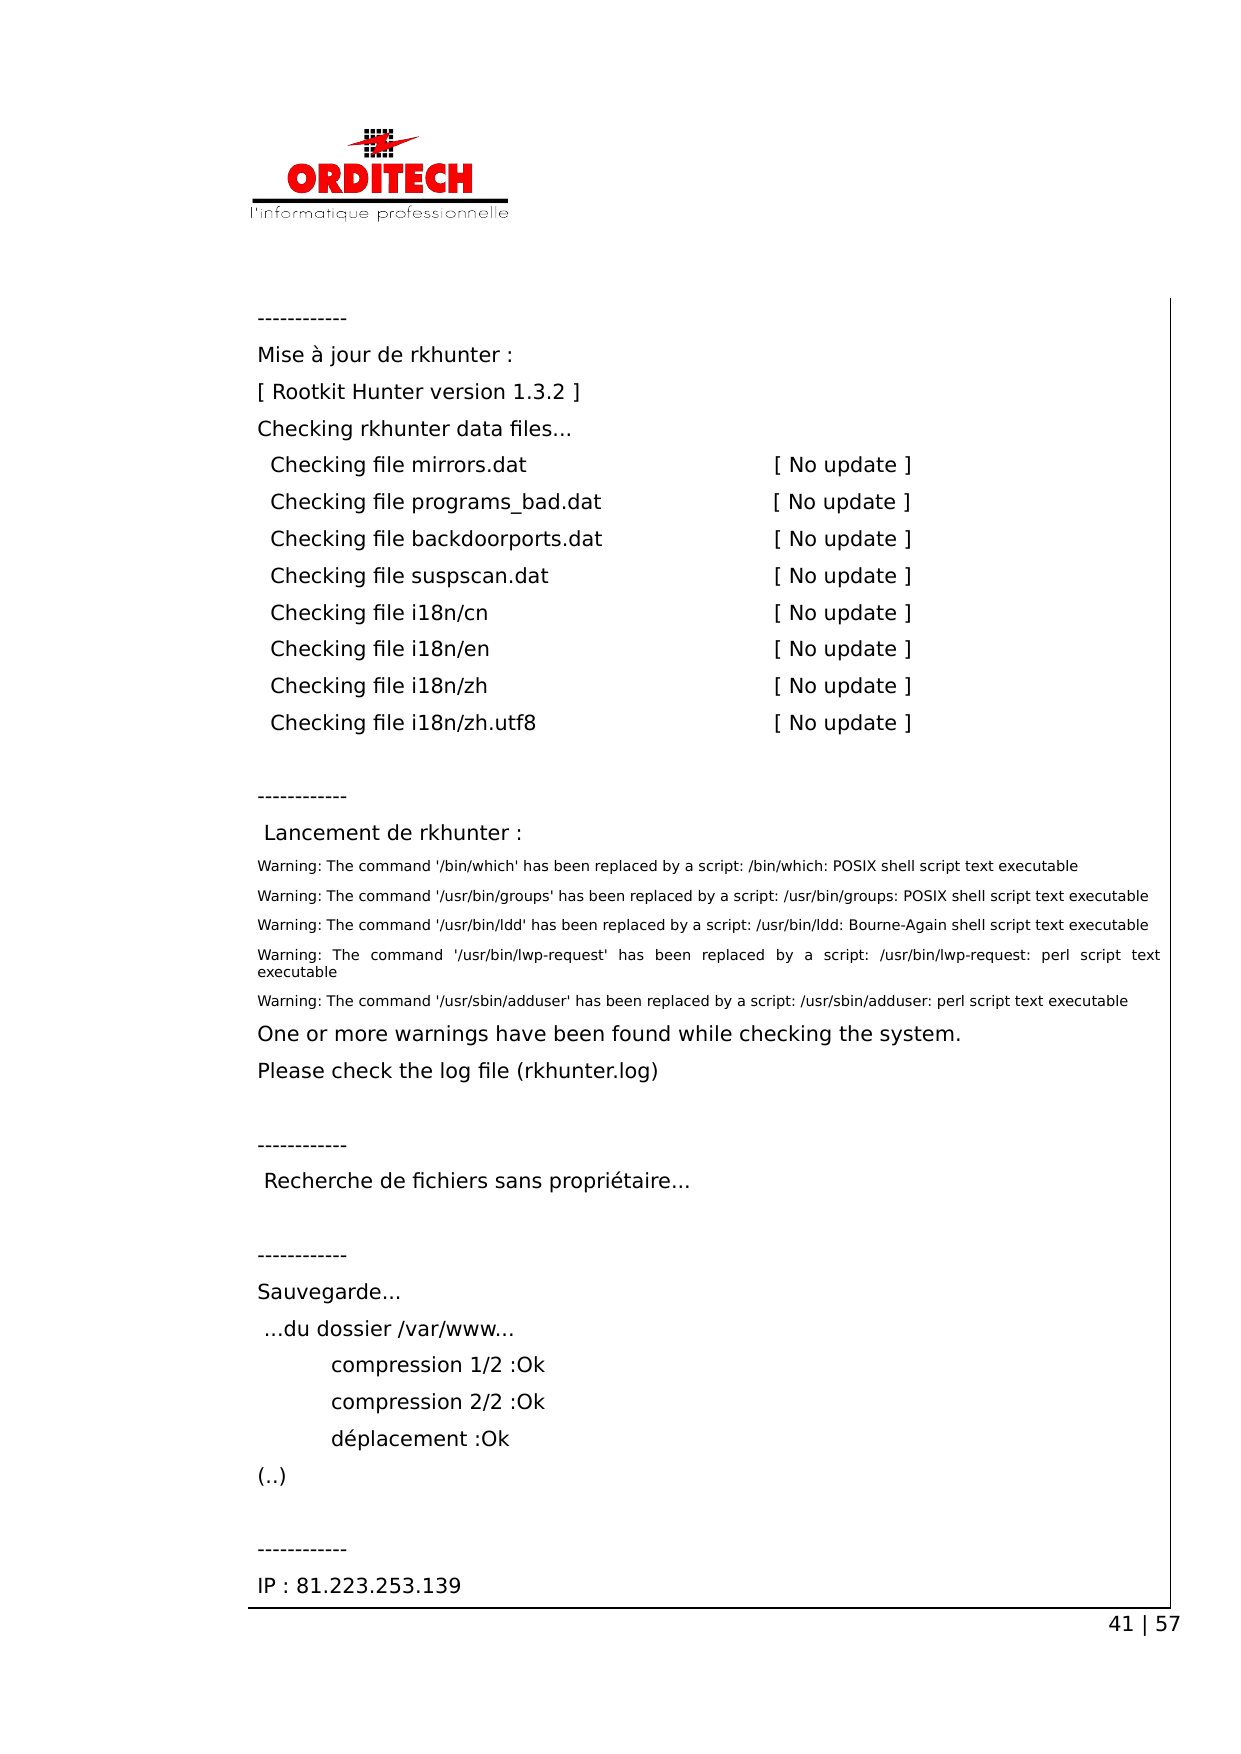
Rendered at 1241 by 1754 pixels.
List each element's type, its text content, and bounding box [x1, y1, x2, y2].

text Warning: The command '/usr/bin/lwp-request' has been replaced by a script: /usr/bin/lwp-request: perl script text executable [257, 946, 1161, 980]
text Checking file suspscan.dat [ No update ] [257, 564, 1161, 588]
text IP : 81.223.253.139 [257, 1574, 1161, 1582]
text Sauvegarde... [257, 1280, 1161, 1304]
text ------------ [257, 306, 1161, 331]
text Checking file i18n/cn [ No update ] [257, 601, 1161, 625]
text Warning: The command '/usr/bin/ldd' has been replaced by a script: /usr/bin/ldd: Bourne-Again shell script text executable [257, 917, 1161, 934]
text Recherche de fichiers sans propriétaire... [257, 1169, 1161, 1194]
text Mise à jour de rkhunter : [257, 343, 1161, 367]
text ------------ [257, 1537, 1161, 1561]
text ------------ [257, 1133, 1161, 1157]
picture [236, 118, 527, 232]
text Checking rkhunter data files... [257, 417, 1161, 441]
text Warning: The command '/usr/bin/groups' has been replaced by a script: /usr/bin/groups: POSIX shell script text executable [257, 887, 1161, 904]
text ------------ [257, 1243, 1161, 1267]
text Checking file backdoorports.dat [ No update ] [257, 527, 1161, 551]
text Checking file i18n/zh [ No update ] [257, 674, 1161, 698]
text Lancement de rkhunter : [257, 821, 1161, 846]
text Checking file mirrors.dat [ No update ] [257, 453, 1161, 478]
text [ Rootkit Hunter version 1.3.2 ] [257, 380, 1161, 404]
text Warning: The command '/usr/sbin/adduser' has been replaced by a script: /usr/sbin/adduser: perl script text executable [257, 993, 1161, 1010]
text Please check the log file (rkhunter.log) [257, 1059, 1161, 1083]
text déplacement :Ok [257, 1427, 1161, 1451]
text One or more warnings have been found while checking the system. [257, 1022, 1161, 1047]
text (..) [257, 1464, 1161, 1488]
text Checking file programs_bad.dat [ No update ] [257, 490, 1161, 514]
text compression 1/2 :Ok [257, 1353, 1161, 1378]
text Checking file i18n/en [ No update ] [257, 637, 1161, 662]
text compression 2/2 :Ok [257, 1390, 1161, 1414]
text Checking file i18n/zh.utf8 [ No update ] [257, 711, 1161, 735]
text ...du dossier /var/www... [257, 1317, 1161, 1341]
text ------------ [257, 784, 1161, 809]
text Warning: The command '/bin/which' has been replaced by a script: /bin/which: POSIX shell script text executable [257, 858, 1161, 875]
